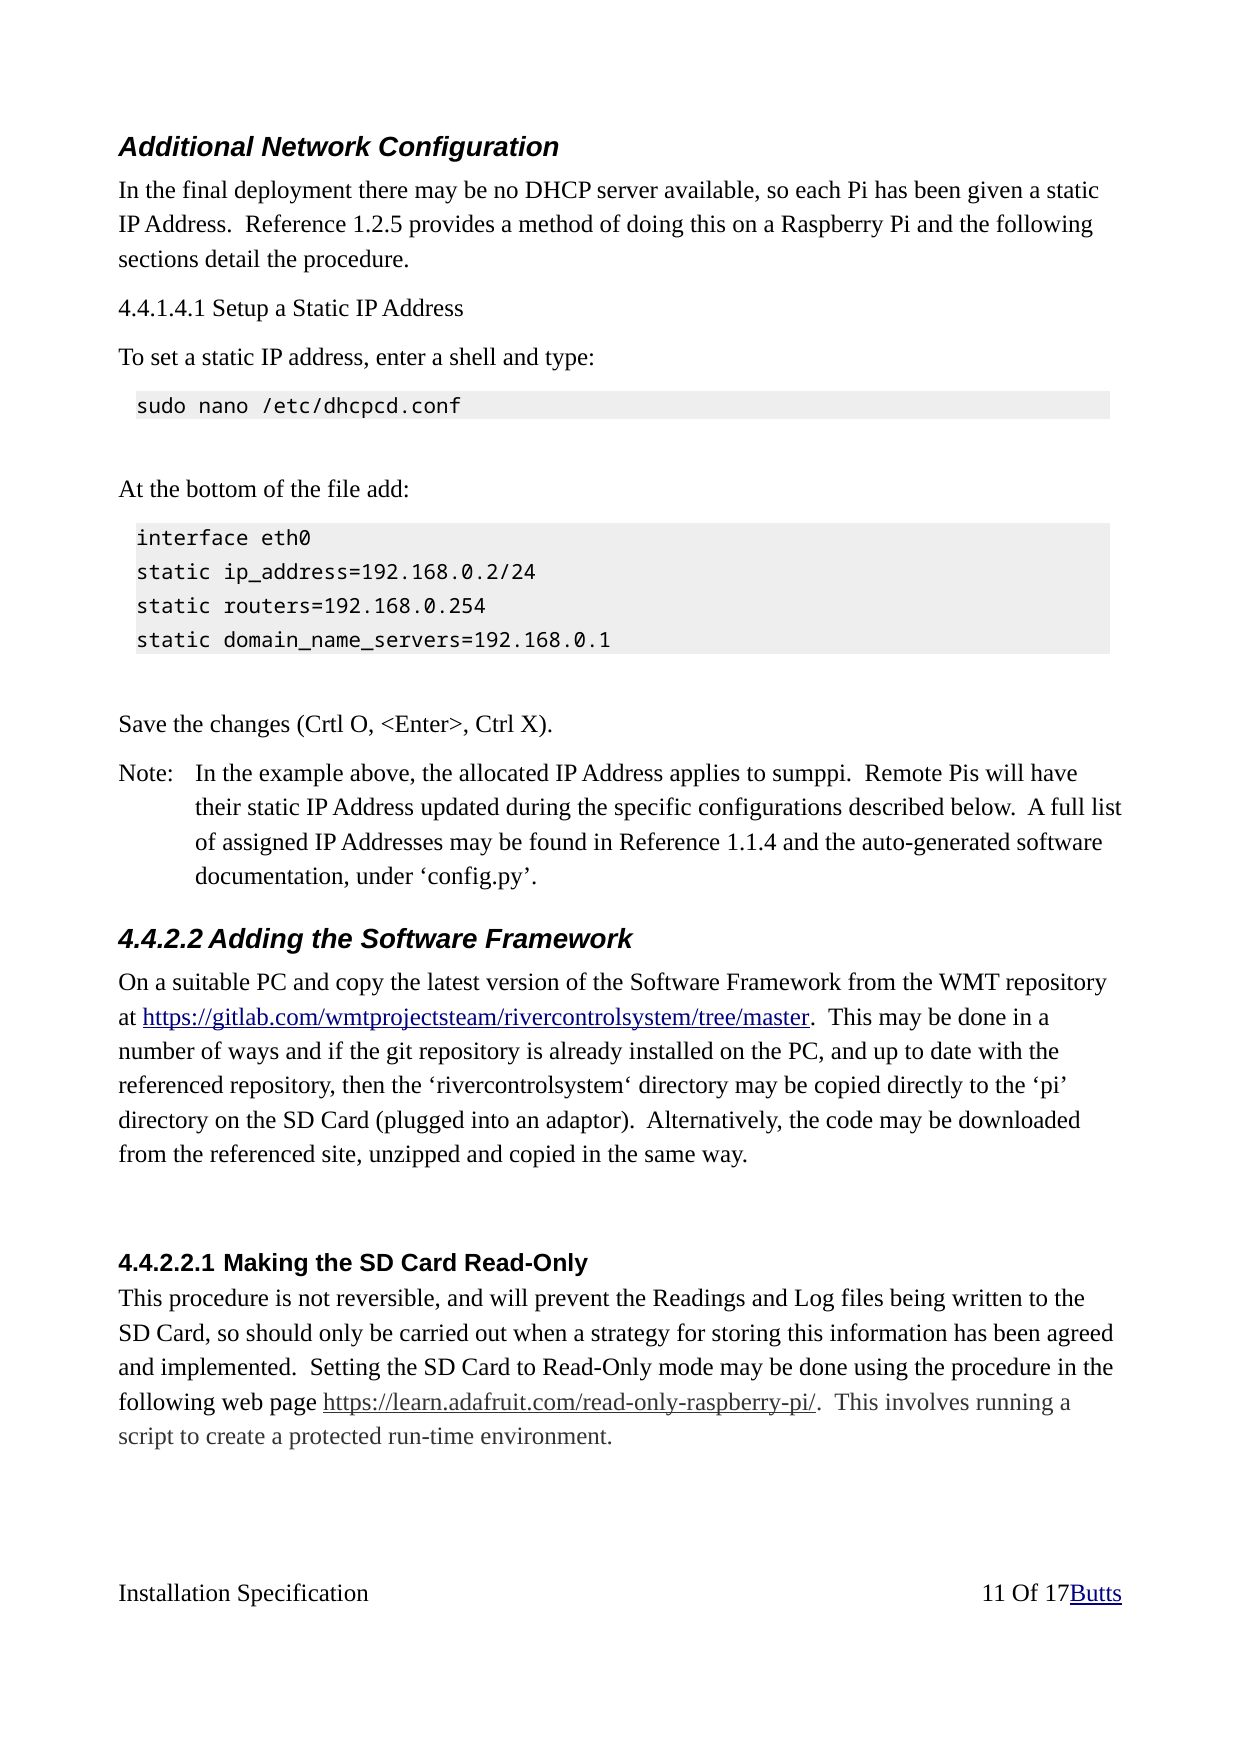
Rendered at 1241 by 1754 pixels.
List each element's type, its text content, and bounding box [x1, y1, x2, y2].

text static ip_address=192.168.0.2/24 [136, 557, 1110, 586]
subtitle Additional Network Configuration [118, 131, 1122, 162]
subtitle At the bottom of the file add: [118, 474, 1122, 503]
subtitle To set a static IP address, enter a shell and type: [118, 342, 1122, 371]
subtitle Save the changes (Crtl O, <Enter>, Ctrl X). [118, 709, 1122, 737]
subtitle 4.4.1.4.1 Setup a Static IP Address [118, 293, 1122, 322]
text sudo nano /etc/dhcpcd.conf [136, 391, 1110, 419]
text On a suitable PC and copy the latest version of the Software Framework from the WMT repository at https://gitlab.com/wmtprojectsteam/rivercontrolsystem/tree/master. This may be done in a number of ways and if the git repository is already installed on the PC, and up to date with the referenced repository, then the ‘rivercontrolsystem‘ directory may be copied directly to the ‘pi’ directory on the SD Card (plugged into an adaptor). Alternatively, the code may be downloaded from the referenced site, unzipped and copied in the same way. [118, 967, 1122, 1168]
text interface eth0 [136, 523, 1110, 552]
text This procedure is not reversible, and will prevent the Readings and Log files being written to the SD Card, so should only be carried out when a strategy for storing this information has been agreed and implemented. Setting the SD Card to Read-Only mode may be done using the procedure in the following web page https://learn.adafruit.com/read-only-raspberry-pi/. This involves running a script to create a protected run-time environment. [118, 1283, 1122, 1450]
subtitle Note: In the example above, the allocated IP Address applies to sumppi. Remote Pis will have their static IP Address updated during the specific configurations described below. A full list of assigned IP Addresses may be found in Reference 1.1.4 and the auto-generated software documentation, under ‘config.py’. [118, 758, 1122, 890]
subtitle Making the SD Card Read-Only [118, 1248, 1122, 1277]
text static routers=192.168.0.254 [136, 591, 1110, 620]
text static domain_name_servers=192.168.0.1 [136, 626, 1110, 654]
subtitle Adding the Software Framework [118, 923, 1122, 954]
subtitle In the final deployment there may be no DHCP server available, so each Pi has been given a static IP Address. Reference 1.2.5 provides a method of doing this on a Raspberry Pi and the following sections detail the procedure. [118, 175, 1122, 273]
